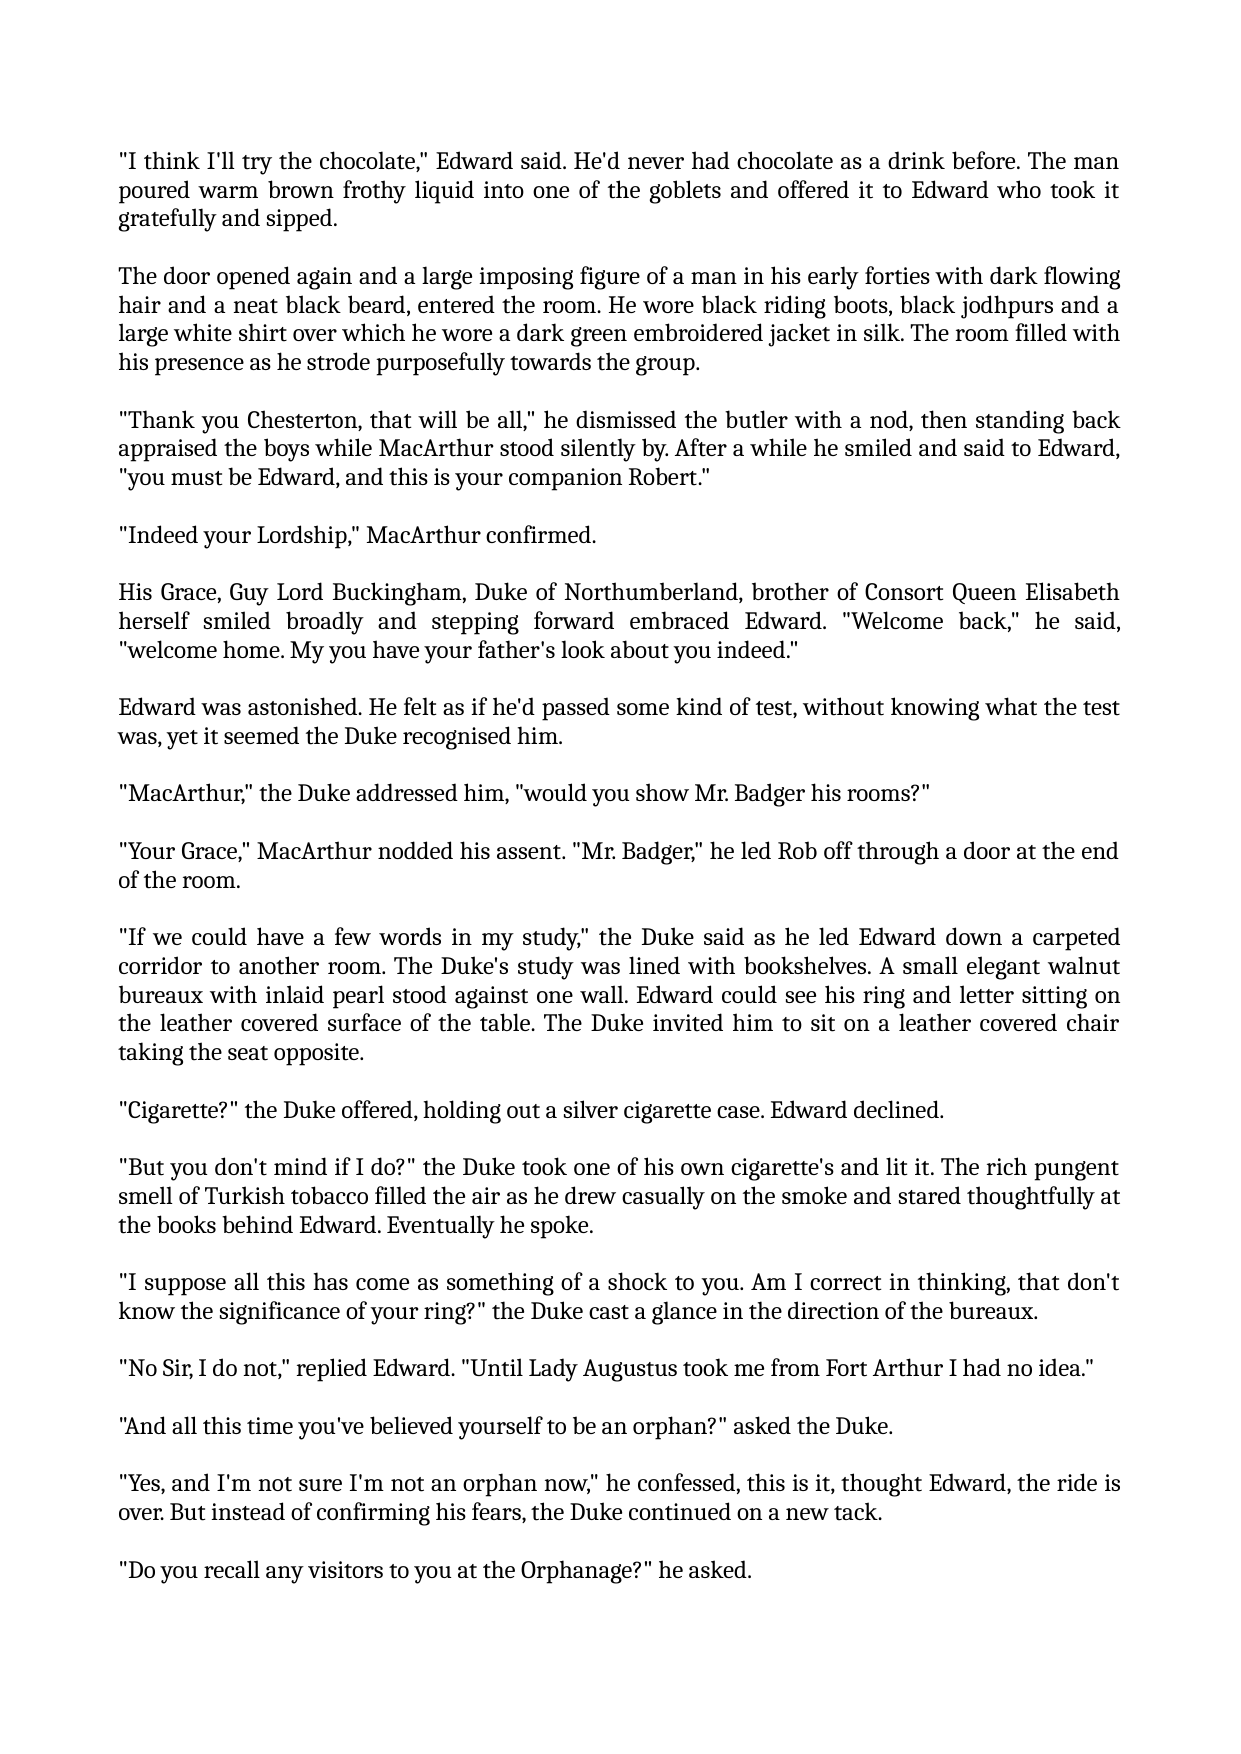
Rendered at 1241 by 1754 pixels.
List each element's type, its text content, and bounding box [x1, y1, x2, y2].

text "Indeed your Lordship," MacArthur confirmed. [118, 521, 1122, 549]
text "No Sir, I do not," replied Edward. "Until Lady Augustus took me from Fort Arthur I had no idea." [118, 1354, 1122, 1383]
text Edward was astonished. He felt as if he'd passed some kind of test, without knowing what the test was, yet it seemed the Duke recognised him. [118, 693, 1122, 751]
text "I suppose all this has come as something of a shock to you. Am I correct in thinking, that don't know the significance of your ring?" the Duke cast a glance in the direction of the bureaux. [118, 1268, 1122, 1326]
text "But you don't mind if I do?" the Duke took one of his own cigarette's and lit it. The rich pungent smell of Turkish tobacco filled the air as he drew casually on the smoke and stared thoughtfully at the books behind Edward. Eventually he spoke. [118, 1153, 1122, 1239]
text "I think I'll try the chocolate," Edward said. He'd never had chocolate as a drink before. The man poured warm brown frothy liquid into one of the goblets and offered it to Edward who took it gratefully and sipped. [118, 147, 1122, 233]
text His Grace, Guy Lord Buckingham, Duke of Northumberland, brother of Consort Queen Elisabeth herself smiled broadly and stepping forward embraced Edward. "Welcome back," he said, "welcome home. My you have your father's look about you indeed." [118, 578, 1122, 664]
text "Do you recall any visitors to you at the Orphanage?" he asked. [118, 1556, 1122, 1584]
text "If we could have a few words in my study," the Duke said as he led Edward down a carpeted corridor to another room. The Duke's study was lined with bookshelves. A small elegant walnut bureaux with inlaid pearl stood against one wall. Edward could see his ring and letter sitting on the leather covered surface of the table. The Duke invited him to sit on a leather covered chair taking the seat opposite. [118, 923, 1122, 1067]
text The door opened again and a large imposing figure of a man in his early forties with dark flowing hair and a neat black beard, entered the room. He wore black riding boots, black jodhpurs and a large white shirt over which he wore a dark green embroidered jacket in silk. The room filled with his presence as he strode purposefully towards the group. [118, 262, 1122, 377]
text "And all this time you've believed yourself to be an orphan?" asked the Duke. [118, 1412, 1122, 1441]
text "Your Grace," MacArthur nodded his assent. "Mr. Badger," he led Rob off through a door at the end of the room. [118, 837, 1122, 894]
text "MacArthur," the Duke addressed him, "would you show Mr. Badger his rooms?" [118, 779, 1122, 808]
text "Yes, and I'm not sure I'm not an orphan now," he confessed, this is it, thought Edward, the ride is over. But instead of confirming his fears, the Duke continued on a new tack. [118, 1469, 1122, 1527]
text "Thank you Chesterton, that will be all," he dismissed the butler with a nod, then standing back appraised the boys while MacArthur stood silently by. After a while he smiled and said to Edward, "you must be Edward, and this is your companion Robert." [118, 406, 1122, 492]
text "Cigarette?" the Duke offered, holding out a silver cigarette case. Edward declined. [118, 1096, 1122, 1124]
